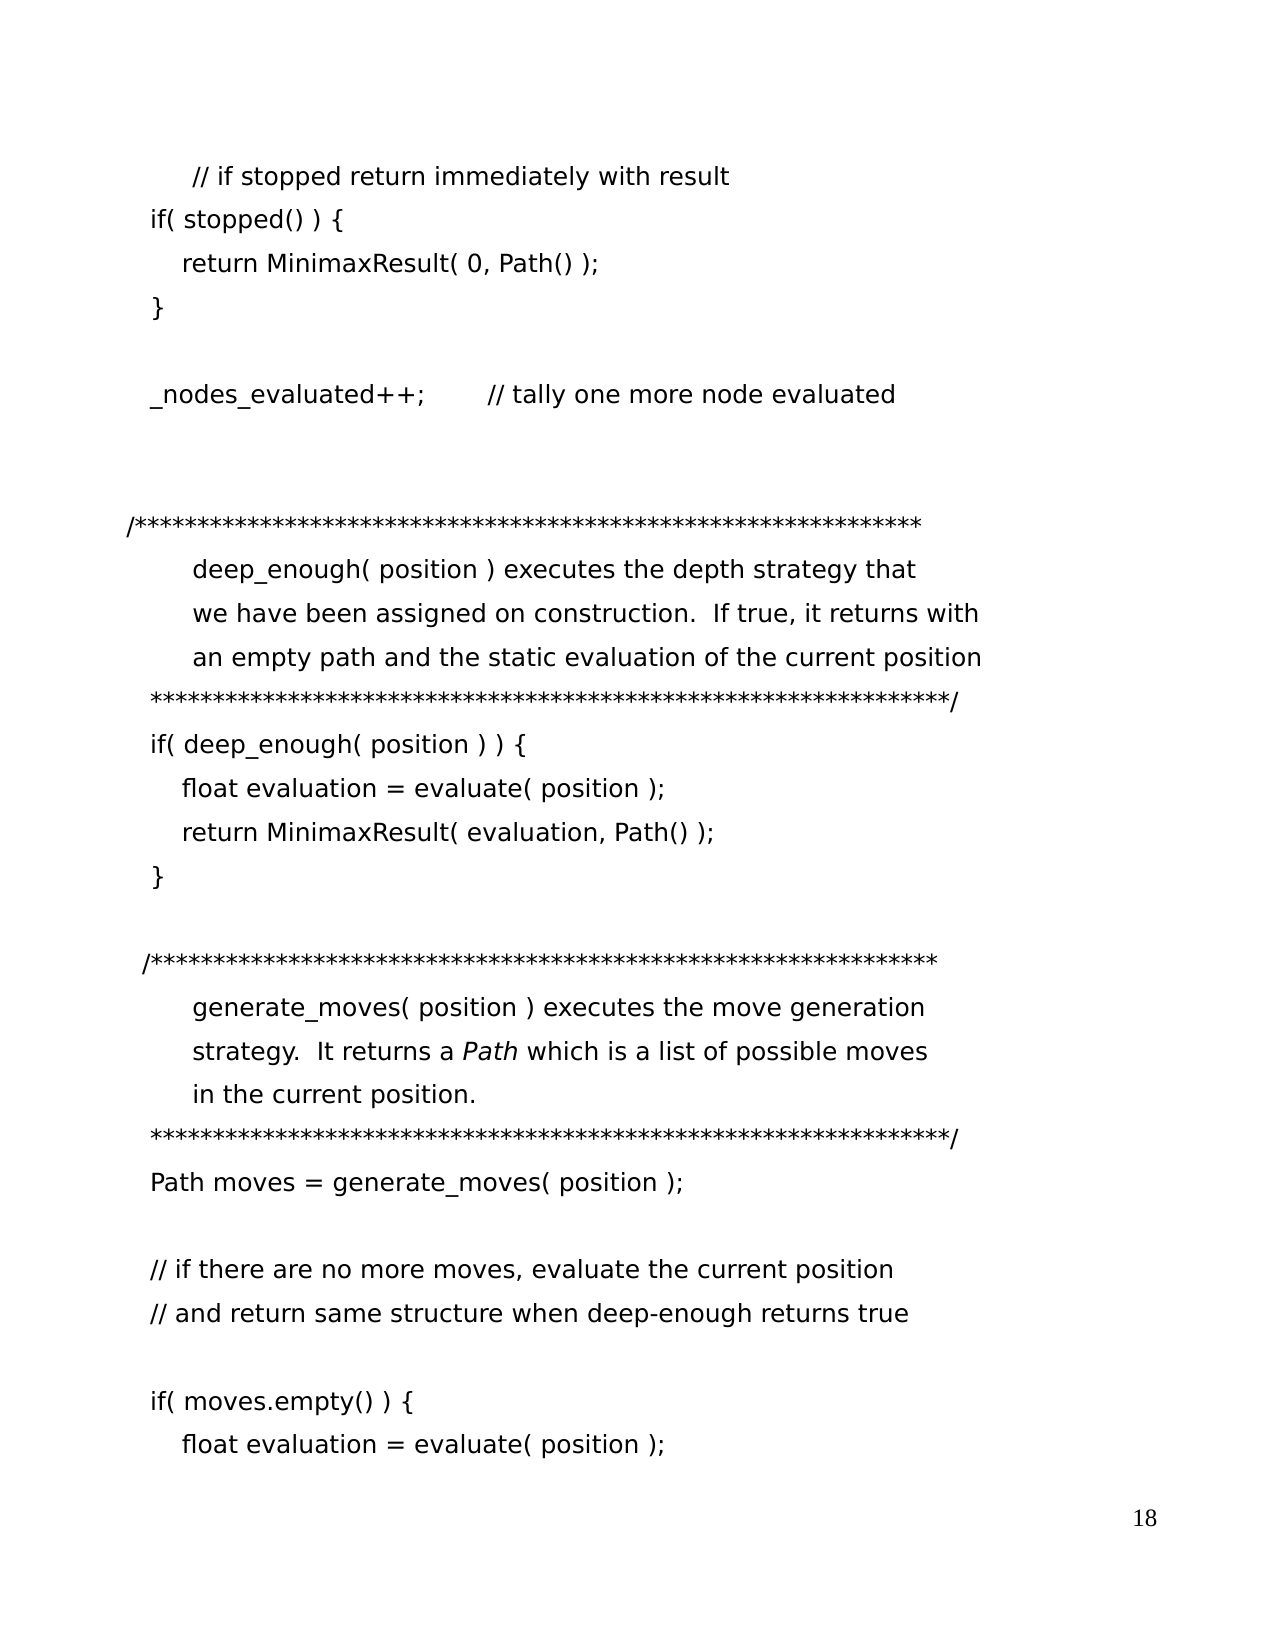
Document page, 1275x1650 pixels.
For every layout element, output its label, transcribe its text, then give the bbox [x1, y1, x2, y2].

text float evaluation = evaluate( position ); [118, 774, 1157, 803]
text // and return same structure when deep-enough returns true [118, 1299, 1157, 1328]
text generate_moves( position ) executes the move generation [118, 993, 1157, 1022]
text } [118, 293, 1157, 322]
text float evaluation = evaluate( position ); [118, 1431, 1157, 1460]
text Path moves = generate_moves( position ); [118, 1168, 1157, 1197]
text } [118, 862, 1157, 891]
text /*************************************************************** [118, 949, 1157, 978]
text we have been assigned on construction. If true, it returns with [118, 599, 1157, 628]
text // if stopped return immediately with result [118, 162, 1157, 191]
text if( moves.empty() ) { [118, 1387, 1157, 1416]
text strategy. It returns a Path which is a list of possible moves [118, 1037, 1157, 1066]
text in the current position. [118, 1081, 1157, 1110]
text // if there are no more moves, evaluate the current position [118, 1256, 1157, 1285]
text an empty path and the static evaluation of the current position [118, 643, 1157, 672]
text ****************************************************************/ [118, 687, 1157, 716]
text return MinimaxResult( evaluation, Path() ); [118, 818, 1157, 847]
text if( deep_enough( position ) ) { [118, 731, 1157, 760]
text if( stopped() ) { [118, 206, 1157, 235]
text _nodes_evaluated++; // tally one more node evaluated [118, 381, 1157, 410]
text return MinimaxResult( 0, Path() ); [118, 249, 1157, 278]
text ****************************************************************/ [118, 1124, 1157, 1153]
text /*************************************************************** [118, 512, 1157, 541]
text deep_enough( position ) executes the depth strategy that [118, 556, 1157, 585]
